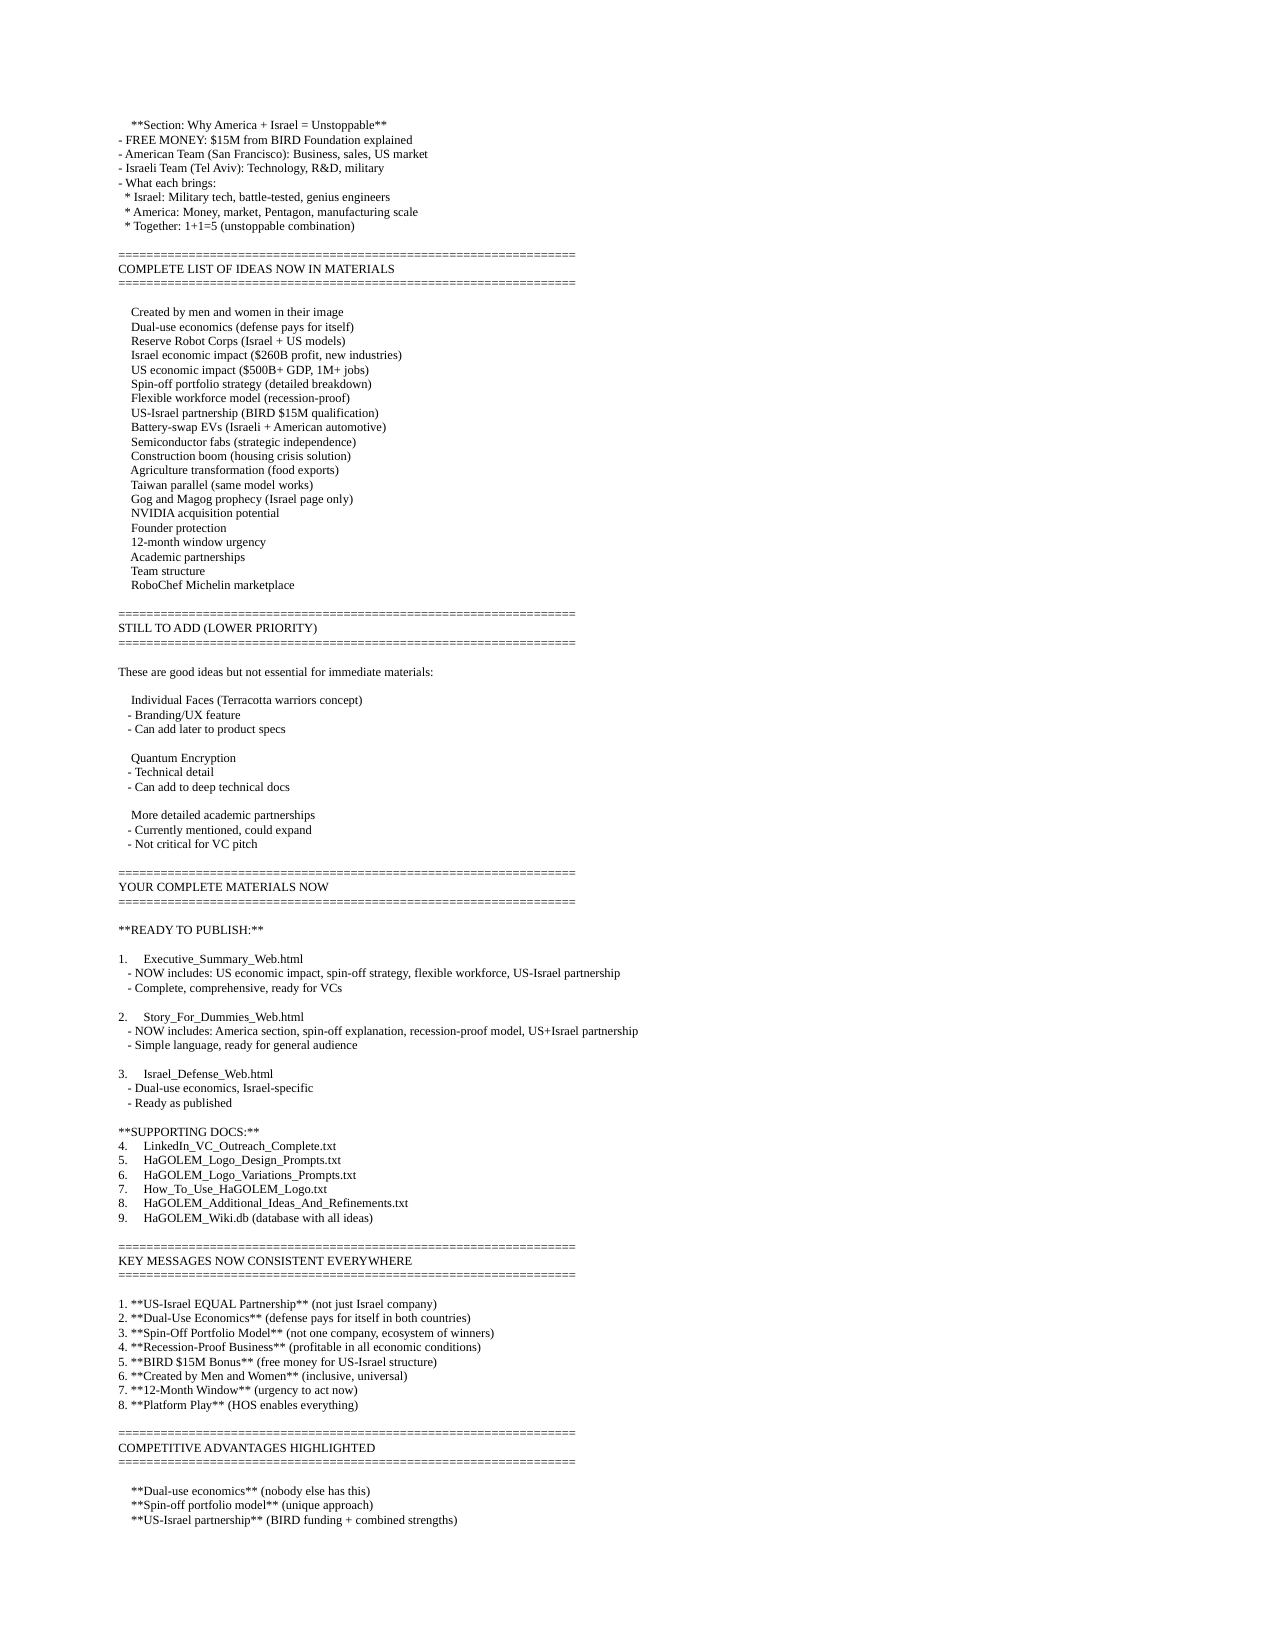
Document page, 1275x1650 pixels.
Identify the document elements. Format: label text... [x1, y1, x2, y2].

text 2. **Dual-Use Economics** (defense pays for itself in both countries) [118, 1311, 1157, 1326]
text STILL TO ADD (LOWER PRIORITY) [118, 621, 1157, 636]
text 🔵 More detailed academic partnerships [118, 808, 1157, 822]
text ✅ **Dual-use economics** (nobody else has this) [118, 1484, 1157, 1498]
text ================================================================= [118, 636, 1157, 650]
text ✅ NVIDIA acquisition potential [118, 506, 1157, 521]
text ✅ RoboChef Michelin marketplace [118, 578, 1157, 592]
text - Can add later to product specs [118, 722, 1157, 736]
text COMPETITIVE ADVANTAGES HIGHLIGHTED [118, 1441, 1157, 1455]
text - FREE MONEY: $15M from BIRD Foundation explained [118, 132, 1157, 147]
text - NOW includes: America section, spin-off explanation, recession-proof model, US+Israel partnership [118, 1024, 1157, 1038]
text - Can add to deep technical docs [118, 779, 1157, 794]
text ✅ US economic impact ($500B+ GDP, 1M+ jobs) [118, 362, 1157, 377]
text ================================================================= [118, 247, 1157, 262]
text - Branding/UX feature [118, 707, 1157, 722]
text 9. ✅ HaGOLEM_Wiki.db (database with all ideas) [118, 1211, 1157, 1225]
text ✅ **Spin-off portfolio model** (unique approach) [118, 1498, 1157, 1512]
text 5. ✅ HaGOLEM_Logo_Design_Prompts.txt [118, 1153, 1157, 1167]
text ✅ Reserve Robot Corps (Israel + US models) [118, 334, 1157, 348]
text ✅ Flexible workforce model (recession-proof) [118, 391, 1157, 406]
text ✅ Gog and Magog prophecy (Israel page only) [118, 492, 1157, 506]
text - NOW includes: US economic impact, spin-off strategy, flexible workforce, US-Israel partnership [118, 966, 1157, 981]
text ✅ Spin-off portfolio strategy (detailed breakdown) [118, 377, 1157, 391]
text - Complete, comprehensive, ready for VCs [118, 981, 1157, 995]
text ================================================================= [118, 276, 1157, 291]
text ================================================================= [118, 894, 1157, 909]
text - Simple language, ready for general audience [118, 1038, 1157, 1052]
text 4. **Recession-Proof Business** (profitable in all economic conditions) [118, 1340, 1157, 1354]
text 1. **US-Israel EQUAL Partnership** (not just Israel company) [118, 1297, 1157, 1311]
text - Currently mentioned, could expand [118, 822, 1157, 837]
text ✅ **US-Israel partnership** (BIRD funding + combined strengths) [118, 1512, 1157, 1527]
text ================================================================= [118, 1426, 1157, 1441]
text ✅ Agriculture transformation (food exports) [118, 463, 1157, 477]
text 7. **12-Month Window** (urgency to act now) [118, 1383, 1157, 1397]
text These are good ideas but not essential for immediate materials: [118, 664, 1157, 679]
text ✅ Construction boom (housing crisis solution) [118, 449, 1157, 463]
text 🔵 Individual Faces (Terracotta warriors concept) [118, 693, 1157, 707]
text ✅ US-Israel partnership (BIRD $15M qualification) [118, 406, 1157, 420]
text ================================================================= [118, 1268, 1157, 1282]
text COMPLETE LIST OF IDEAS NOW IN MATERIALS [118, 262, 1157, 276]
text ✅ Created by men and women in their image [118, 305, 1157, 319]
text 7. ✅ How_To_Use_HaGOLEM_Logo.txt [118, 1182, 1157, 1196]
text - What each brings: [118, 176, 1157, 190]
text ✅ Academic partnerships [118, 549, 1157, 564]
text - Ready as published [118, 1096, 1157, 1110]
text 1. ✅ Executive_Summary_Web.html [118, 952, 1157, 966]
text ✅ 12-month window urgency [118, 535, 1157, 549]
text ✅ Battery-swap EVs (Israeli + American automotive) [118, 420, 1157, 434]
text ================================================================= [118, 607, 1157, 621]
text 6. ✅ HaGOLEM_Logo_Variations_Prompts.txt [118, 1167, 1157, 1182]
text * America: Money, market, Pentagon, manufacturing scale [118, 204, 1157, 219]
text ✅ Taiwan parallel (same model works) [118, 477, 1157, 492]
text 5. **BIRD $15M Bonus** (free money for US-Israel structure) [118, 1354, 1157, 1369]
text 3. ✅ Israel_Defense_Web.html [118, 1067, 1157, 1081]
text - Dual-use economics, Israel-specific [118, 1081, 1157, 1096]
text ✅ Team structure [118, 564, 1157, 578]
text ================================================================= [118, 866, 1157, 880]
text ✅ Dual-use economics (defense pays for itself) [118, 319, 1157, 334]
text 6. **Created by Men and Women** (inclusive, universal) [118, 1369, 1157, 1383]
text - Not critical for VC pitch [118, 837, 1157, 851]
text ✅ Semiconductor fabs (strategic independence) [118, 434, 1157, 449]
text ✅ Israel economic impact ($260B profit, new industries) [118, 348, 1157, 362]
text - Israeli Team (Tel Aviv): Technology, R&D, military [118, 161, 1157, 176]
text YOUR COMPLETE MATERIALS NOW [118, 880, 1157, 894]
text 📍 **Section: Why America + Israel = Unstoppable** [118, 118, 1157, 132]
text 4. ✅ LinkedIn_VC_Outreach_Complete.txt [118, 1139, 1157, 1153]
text * Israel: Military tech, battle-tested, genius engineers [118, 190, 1157, 204]
text KEY MESSAGES NOW CONSISTENT EVERYWHERE [118, 1254, 1157, 1268]
text ================================================================= [118, 1455, 1157, 1469]
text - Technical detail [118, 765, 1157, 779]
text 🔵 Quantum Encryption [118, 751, 1157, 765]
text * Together: 1+1=5 (unstoppable combination) [118, 219, 1157, 233]
text 8. ✅ HaGOLEM_Additional_Ideas_And_Refinements.txt [118, 1196, 1157, 1211]
text ================================================================= [118, 1239, 1157, 1254]
text 2. ✅ Story_For_Dummies_Web.html [118, 1009, 1157, 1024]
text 3. **Spin-Off Portfolio Model** (not one company, ecosystem of winners) [118, 1326, 1157, 1340]
text - American Team (San Francisco): Business, sales, US market [118, 147, 1157, 161]
text ✅ Founder protection [118, 521, 1157, 535]
text 8. **Platform Play** (HOS enables everything) [118, 1397, 1157, 1412]
text **SUPPORTING DOCS:** [118, 1124, 1157, 1139]
text **READY TO PUBLISH:** [118, 923, 1157, 937]
